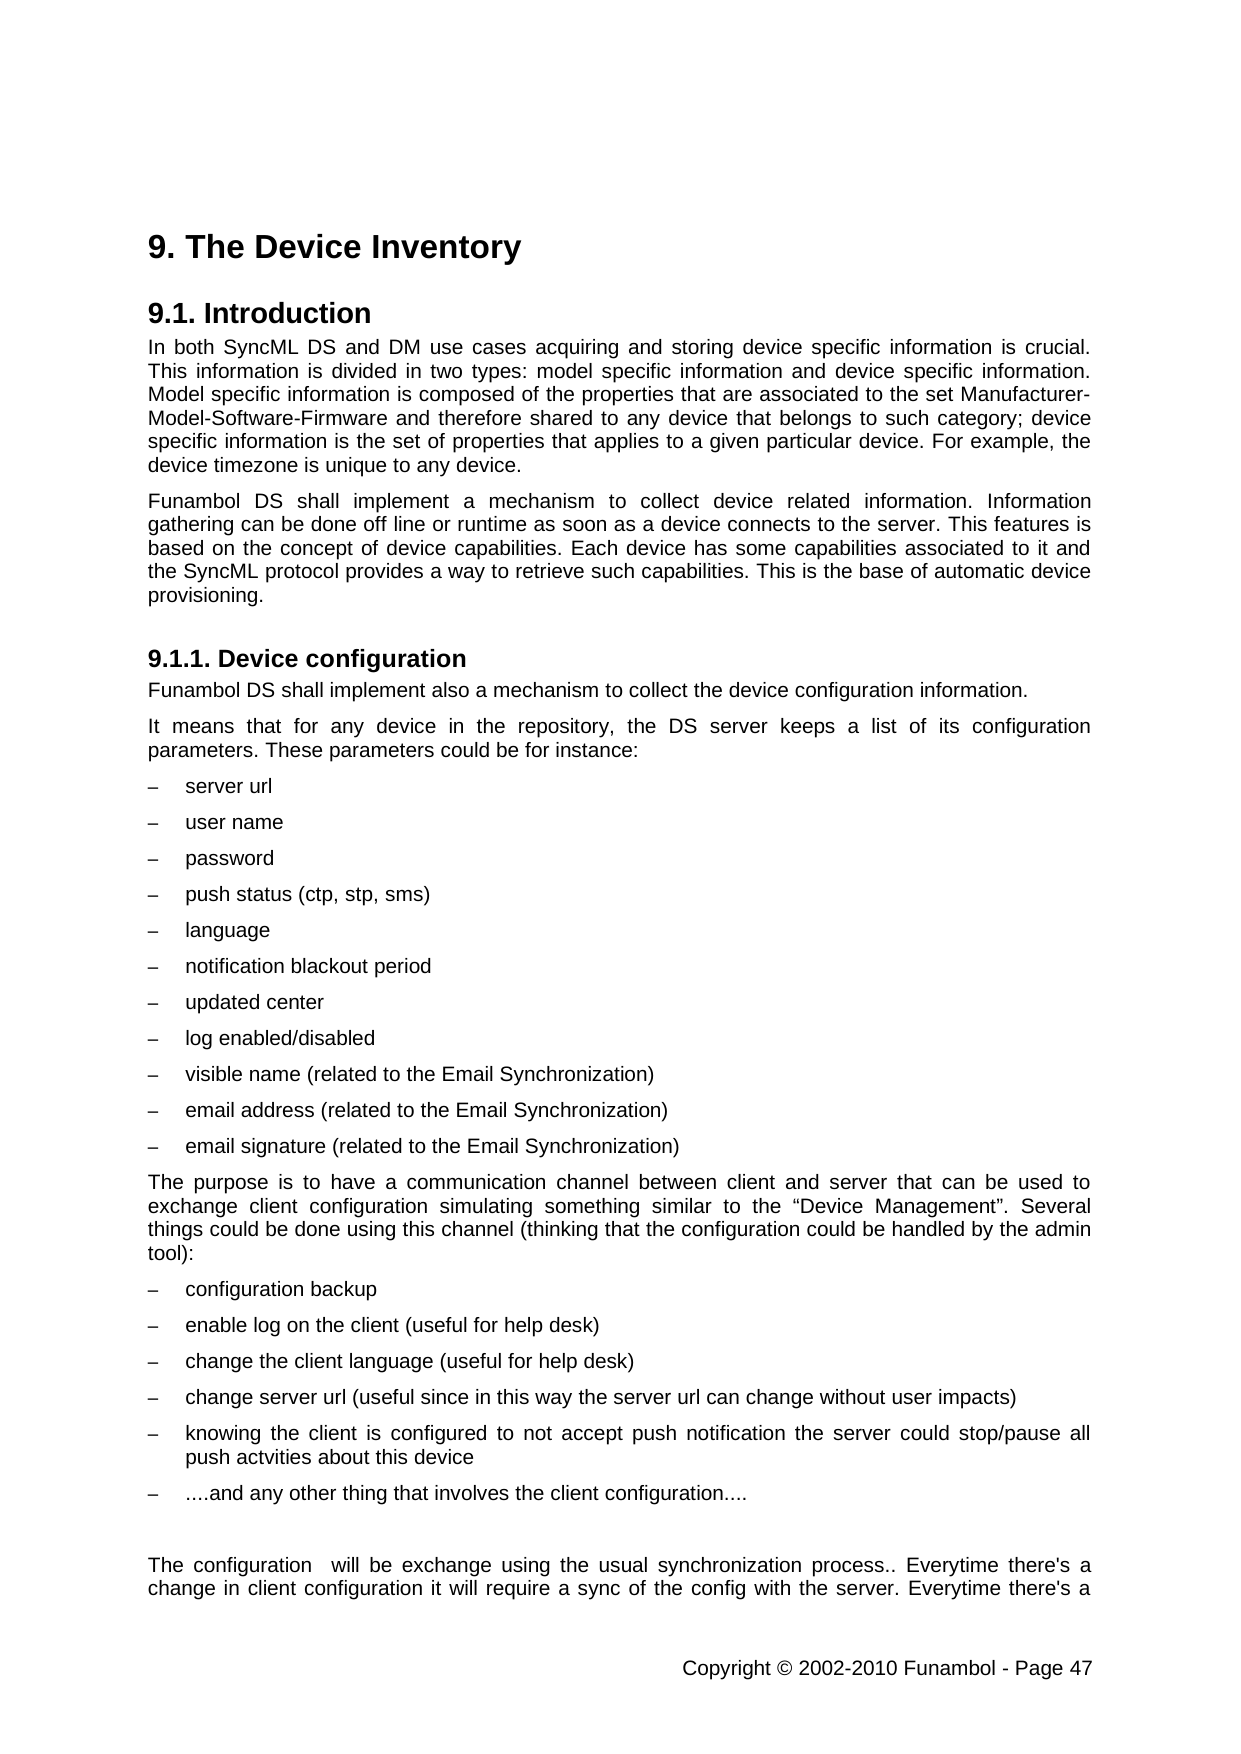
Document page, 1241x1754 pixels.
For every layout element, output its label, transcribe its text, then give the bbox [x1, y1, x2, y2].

list enable log on the client (useful for help desk) [148, 1313, 1092, 1337]
subtitle Device configuration [148, 644, 1092, 672]
list push status (ctp, stp, sms) [148, 882, 1092, 906]
list visible name (related to the Email Synchronization) [148, 1063, 1092, 1086]
text In both SyncML DS and DM use cases acquiring and storing device specific information is crucial. This information is divided in two types: model specific information and device specific information. Model specific information is composed of the properties that are associated to the set Manufacturer-Model-Software-Firmware and therefore shared to any device that belongs to such category; device specific information is the set of properties that applies to a given particular device. For example, the device timezone is unique to any device. [148, 336, 1092, 477]
list user name [148, 810, 1092, 834]
text The purpose is to have a communication channel between client and server that can be used to exchange client configuration simulating something similar to the “Device Management”. Several things could be done using this channel (thinking that the configuration could be handled by the admin tool): [148, 1171, 1092, 1265]
list server url [148, 774, 1092, 798]
list email address (related to the Email Synchronization) [148, 1099, 1092, 1122]
text Funambol DS shall implement a mechanism to collect device related information. Information gathering can be done off line or runtime as soon as a device connects to the server. This features is based on the concept of device capabilities. Each device has some capabilities associated to it and the SyncML protocol provides a way to retrieve such capabilities. This is the base of automatic device provisioning. [148, 489, 1092, 607]
list change server url (useful since in this way the server url can change without user impacts) [148, 1386, 1092, 1409]
list change the client language (useful for help desk) [148, 1349, 1092, 1373]
text It means that for any device in the repository, the DS server keeps a list of its configuration parameters. These parameters could be for instance: [148, 715, 1092, 762]
subtitle Introduction [148, 297, 1092, 329]
list password [148, 846, 1092, 870]
subtitle The Device Inventory [148, 228, 1092, 266]
list knowing the client is configured to not accept push notification the server could stop/pause all push actvities about this device [148, 1422, 1092, 1469]
list log enabled/disabled [148, 1027, 1092, 1050]
text The configuration will be exchange using the usual synchronization process.. Everytime there's a change in client configuration it will require a sync of the config with the server. Everytime there's a [148, 1553, 1092, 1600]
list email signature (related to the Email Synchronization) [148, 1135, 1092, 1158]
list configuration backup [148, 1277, 1092, 1301]
list ....and any other thing that involves the client configuration.... [148, 1481, 1092, 1505]
list language [148, 918, 1092, 942]
list notification blackout period [148, 954, 1092, 978]
text Funambol DS shall implement also a mechanism to collect the device configuration information. [148, 679, 1092, 702]
list updated center [148, 991, 1092, 1014]
